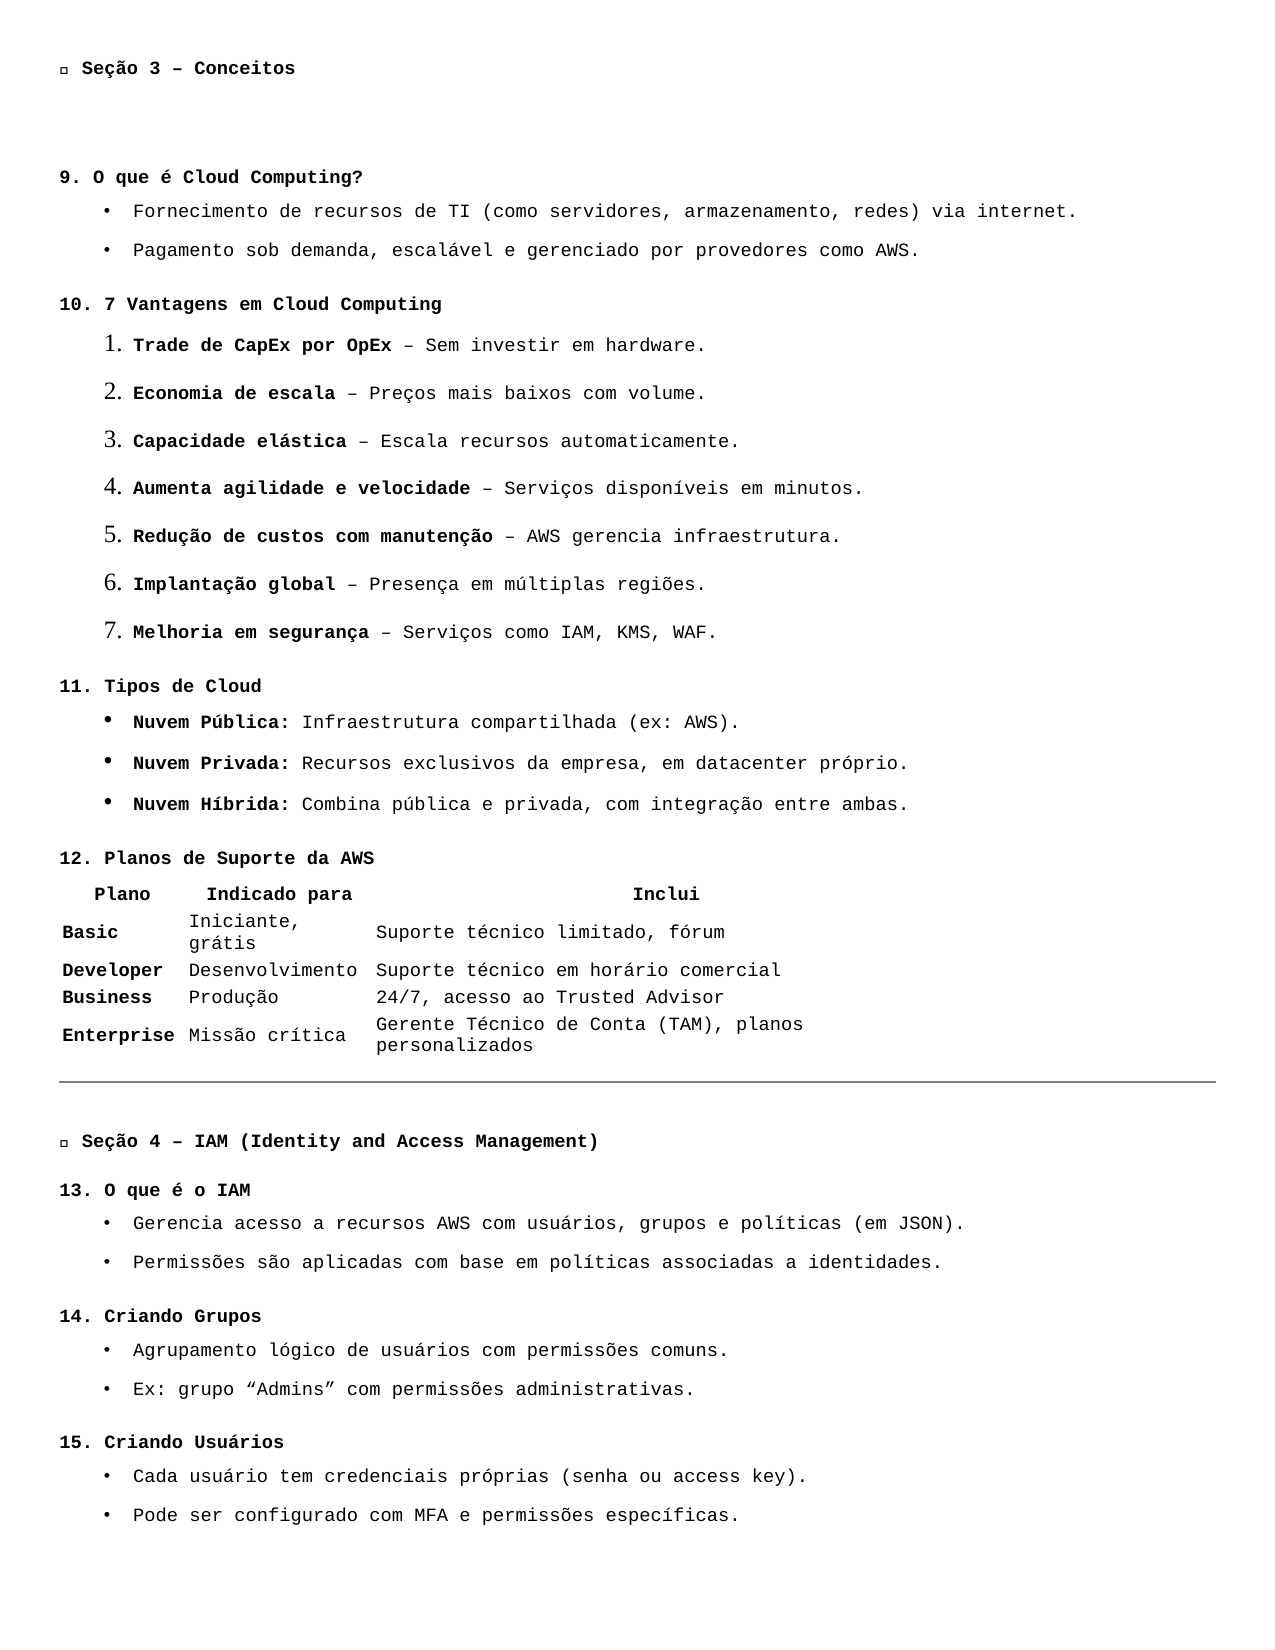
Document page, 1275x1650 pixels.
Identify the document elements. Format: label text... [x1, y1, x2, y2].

subtitle ✅ Seção 4 – IAM (Identity and Access Management) [59, 1132, 1216, 1153]
list Pode ser configurado com MFA e permissões específicas. [103, 1506, 1216, 1527]
list Permissões são aplicadas com base em políticas associadas a identidades. [103, 1253, 1216, 1274]
list Cada usuário tem credenciais próprias (senha ou access key). [103, 1467, 1216, 1488]
table_header Plano [59, 882, 186, 909]
list Nuvem Privada: Recursos exclusivos da empresa, em datacenter próprio. [103, 752, 1216, 775]
list Implantação global – Presença em múltiplas regiões. [103, 567, 1216, 596]
table_cell Desenvolvimento [186, 958, 373, 985]
subtitle 14. Criando Grupos [59, 1307, 1216, 1328]
list Capacidade elástica – Escala recursos automaticamente. [103, 424, 1216, 453]
subtitle 12. Planos de Suporte da AWS [59, 848, 1216, 870]
list Redução de custos com manutenção – AWS gerencia infraestrutura. [103, 519, 1216, 548]
list Gerencia acesso a recursos AWS com usuários, grupos e políticas (em JSON). [103, 1214, 1216, 1235]
list Trade de CapEx por OpEx – Sem investir em hardware. [103, 328, 1216, 357]
list Nuvem Híbrida: Combina pública e privada, com integração entre ambas. [103, 793, 1216, 816]
table_cell Business [59, 985, 186, 1012]
table_header Inclui [373, 882, 959, 909]
list Fornecimento de recursos de TI (como servidores, armazenamento, redes) via internet. [103, 202, 1216, 223]
subtitle 11. Tipos de Cloud [59, 677, 1216, 698]
table_cell Developer [59, 958, 186, 985]
list Ex: grupo “Admins” com permissões administrativas. [103, 1379, 1216, 1401]
subtitle 13. O que é o IAM [59, 1180, 1216, 1202]
table_cell Suporte técnico limitado, fórum [373, 909, 959, 958]
table_cell Produção [186, 985, 373, 1012]
table_cell Basic [59, 909, 186, 958]
list Nuvem Pública: Infraestrutura compartilhada (ex: AWS). [103, 711, 1216, 734]
list Melhoria em segurança – Serviços como IAM, KMS, WAF. [103, 615, 1216, 644]
list Aumenta agilidade e velocidade – Serviços disponíveis em minutos. [103, 471, 1216, 500]
table_cell Missão crítica [186, 1012, 373, 1060]
subtitle 9. O que é Cloud Computing? [59, 168, 1216, 189]
table_cell Suporte técnico em horário comercial [373, 958, 959, 985]
list Pagamento sob demanda, escalável e gerenciado por provedores como AWS. [103, 241, 1216, 262]
table_cell 24/7, acesso ao Trusted Advisor [373, 985, 959, 1012]
table_cell Enterprise [59, 1012, 186, 1060]
subtitle ✅ Seção 3 – Conceitos [59, 59, 1216, 80]
table_cell Iniciante, grátis [186, 909, 373, 958]
table_header Indicado para [186, 882, 373, 909]
table_cell Gerente Técnico de Conta (TAM), planos personalizados [373, 1012, 959, 1060]
subtitle 15. Criando Usuários [59, 1433, 1216, 1454]
list Agrupamento lógico de usuários com permissões comuns. [103, 1340, 1216, 1362]
subtitle 10. 7 Vantagens em Cloud Computing [59, 294, 1216, 316]
list Economia de escala – Preços mais baixos com volume. [103, 376, 1216, 405]
